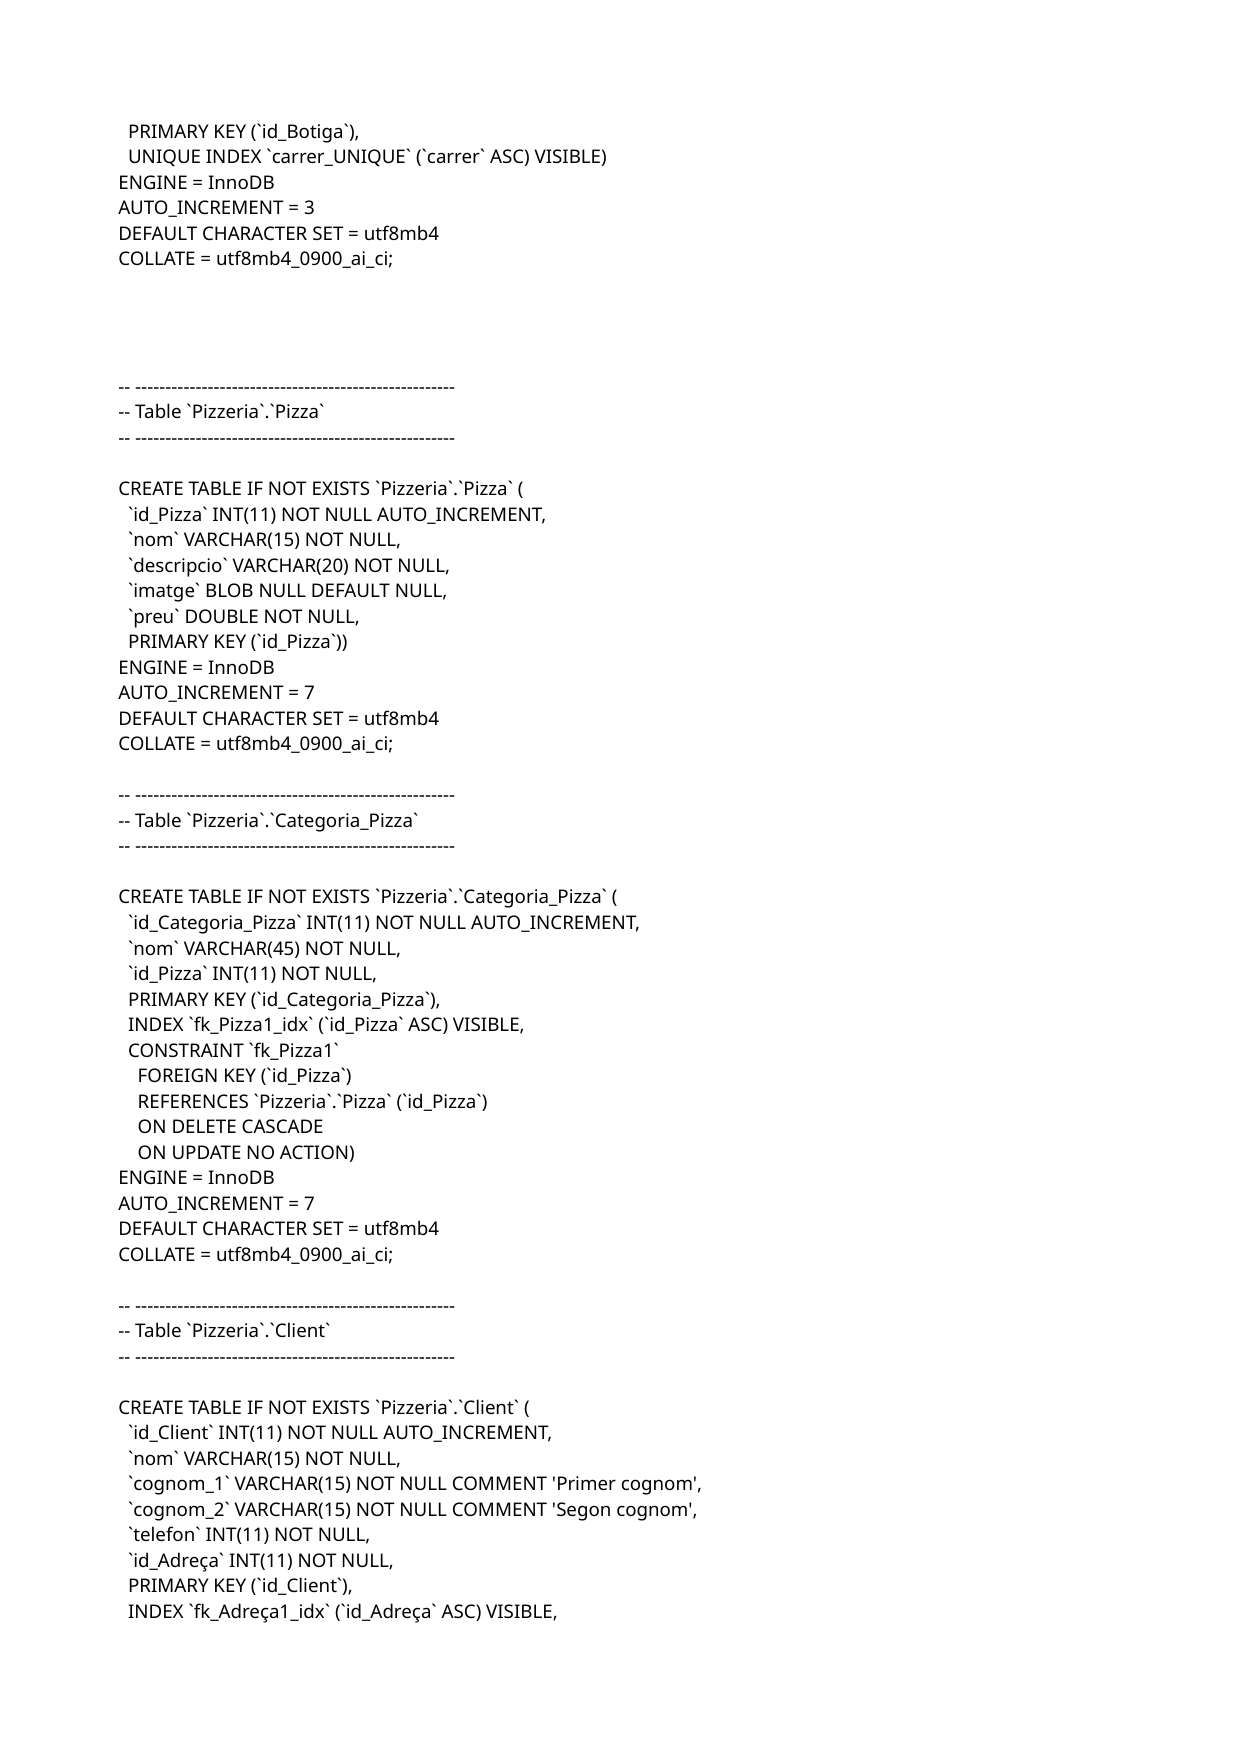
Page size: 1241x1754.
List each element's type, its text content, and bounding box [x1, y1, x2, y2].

text CREATE TABLE IF NOT EXISTS `Pizzeria`.`Client` ( [118, 1394, 1122, 1420]
text `id_Adreça` INT(11) NOT NULL, [118, 1547, 1122, 1573]
text -- ----------------------------------------------------- [118, 373, 1122, 399]
text `cognom_1` VARCHAR(15) NOT NULL COMMENT 'Primer cognom', [118, 1471, 1122, 1496]
text -- Table `Pizzeria`.`Pizza` [118, 399, 1122, 424]
text FOREIGN KEY (`id_Pizza`) [118, 1062, 1122, 1088]
text -- Table `Pizzeria`.`Client` [118, 1318, 1122, 1343]
text `nom` VARCHAR(45) NOT NULL, [118, 935, 1122, 960]
text COLLATE = utf8mb4_0900_ai_ci; [118, 731, 1122, 756]
text -- ----------------------------------------------------- [118, 782, 1122, 807]
text COLLATE = utf8mb4_0900_ai_ci; [118, 246, 1122, 271]
text ENGINE = InnoDB [118, 1164, 1122, 1190]
text PRIMARY KEY (`id_Botiga`), [118, 118, 1122, 144]
text CREATE TABLE IF NOT EXISTS `Pizzeria`.`Pizza` ( [118, 475, 1122, 501]
text -- ----------------------------------------------------- [118, 424, 1122, 450]
text CONSTRAINT `fk_Pizza1` [118, 1037, 1122, 1062]
text ENGINE = InnoDB [118, 654, 1122, 679]
text `id_Client` INT(11) NOT NULL AUTO_INCREMENT, [118, 1420, 1122, 1445]
text ON DELETE CASCADE [118, 1113, 1122, 1139]
text `id_Pizza` INT(11) NOT NULL, [118, 960, 1122, 986]
text AUTO_INCREMENT = 3 [118, 195, 1122, 220]
text INDEX `fk_Pizza1_idx` (`id_Pizza` ASC) VISIBLE, [118, 1011, 1122, 1037]
text `nom` VARCHAR(15) NOT NULL, [118, 526, 1122, 552]
text UNIQUE INDEX `carrer_UNIQUE` (`carrer` ASC) VISIBLE) [118, 144, 1122, 169]
text REFERENCES `Pizzeria`.`Pizza` (`id_Pizza`) [118, 1088, 1122, 1113]
text INDEX `fk_Adreça1_idx` (`id_Adreça` ASC) VISIBLE, [118, 1598, 1122, 1624]
text `id_Pizza` INT(11) NOT NULL AUTO_INCREMENT, [118, 501, 1122, 526]
text -- ----------------------------------------------------- [118, 833, 1122, 858]
text `telefon` INT(11) NOT NULL, [118, 1522, 1122, 1547]
text COLLATE = utf8mb4_0900_ai_ci; [118, 1241, 1122, 1267]
text ON UPDATE NO ACTION) [118, 1139, 1122, 1164]
text DEFAULT CHARACTER SET = utf8mb4 [118, 220, 1122, 246]
text -- Table `Pizzeria`.`Categoria_Pizza` [118, 807, 1122, 833]
text `imatge` BLOB NULL DEFAULT NULL, [118, 577, 1122, 603]
text PRIMARY KEY (`id_Categoria_Pizza`), [118, 986, 1122, 1011]
text `preu` DOUBLE NOT NULL, [118, 603, 1122, 628]
text DEFAULT CHARACTER SET = utf8mb4 [118, 1216, 1122, 1241]
text AUTO_INCREMENT = 7 [118, 679, 1122, 705]
text DEFAULT CHARACTER SET = utf8mb4 [118, 705, 1122, 731]
text `descripcio` VARCHAR(20) NOT NULL, [118, 552, 1122, 577]
text ENGINE = InnoDB [118, 169, 1122, 195]
text `cognom_2` VARCHAR(15) NOT NULL COMMENT 'Segon cognom', [118, 1496, 1122, 1522]
text PRIMARY KEY (`id_Pizza`)) [118, 628, 1122, 654]
text AUTO_INCREMENT = 7 [118, 1190, 1122, 1216]
text -- ----------------------------------------------------- [118, 1343, 1122, 1369]
text PRIMARY KEY (`id_Client`), [118, 1573, 1122, 1598]
text CREATE TABLE IF NOT EXISTS `Pizzeria`.`Categoria_Pizza` ( [118, 884, 1122, 909]
text `id_Categoria_Pizza` INT(11) NOT NULL AUTO_INCREMENT, [118, 909, 1122, 935]
text `nom` VARCHAR(15) NOT NULL, [118, 1445, 1122, 1471]
text -- ----------------------------------------------------- [118, 1292, 1122, 1318]
